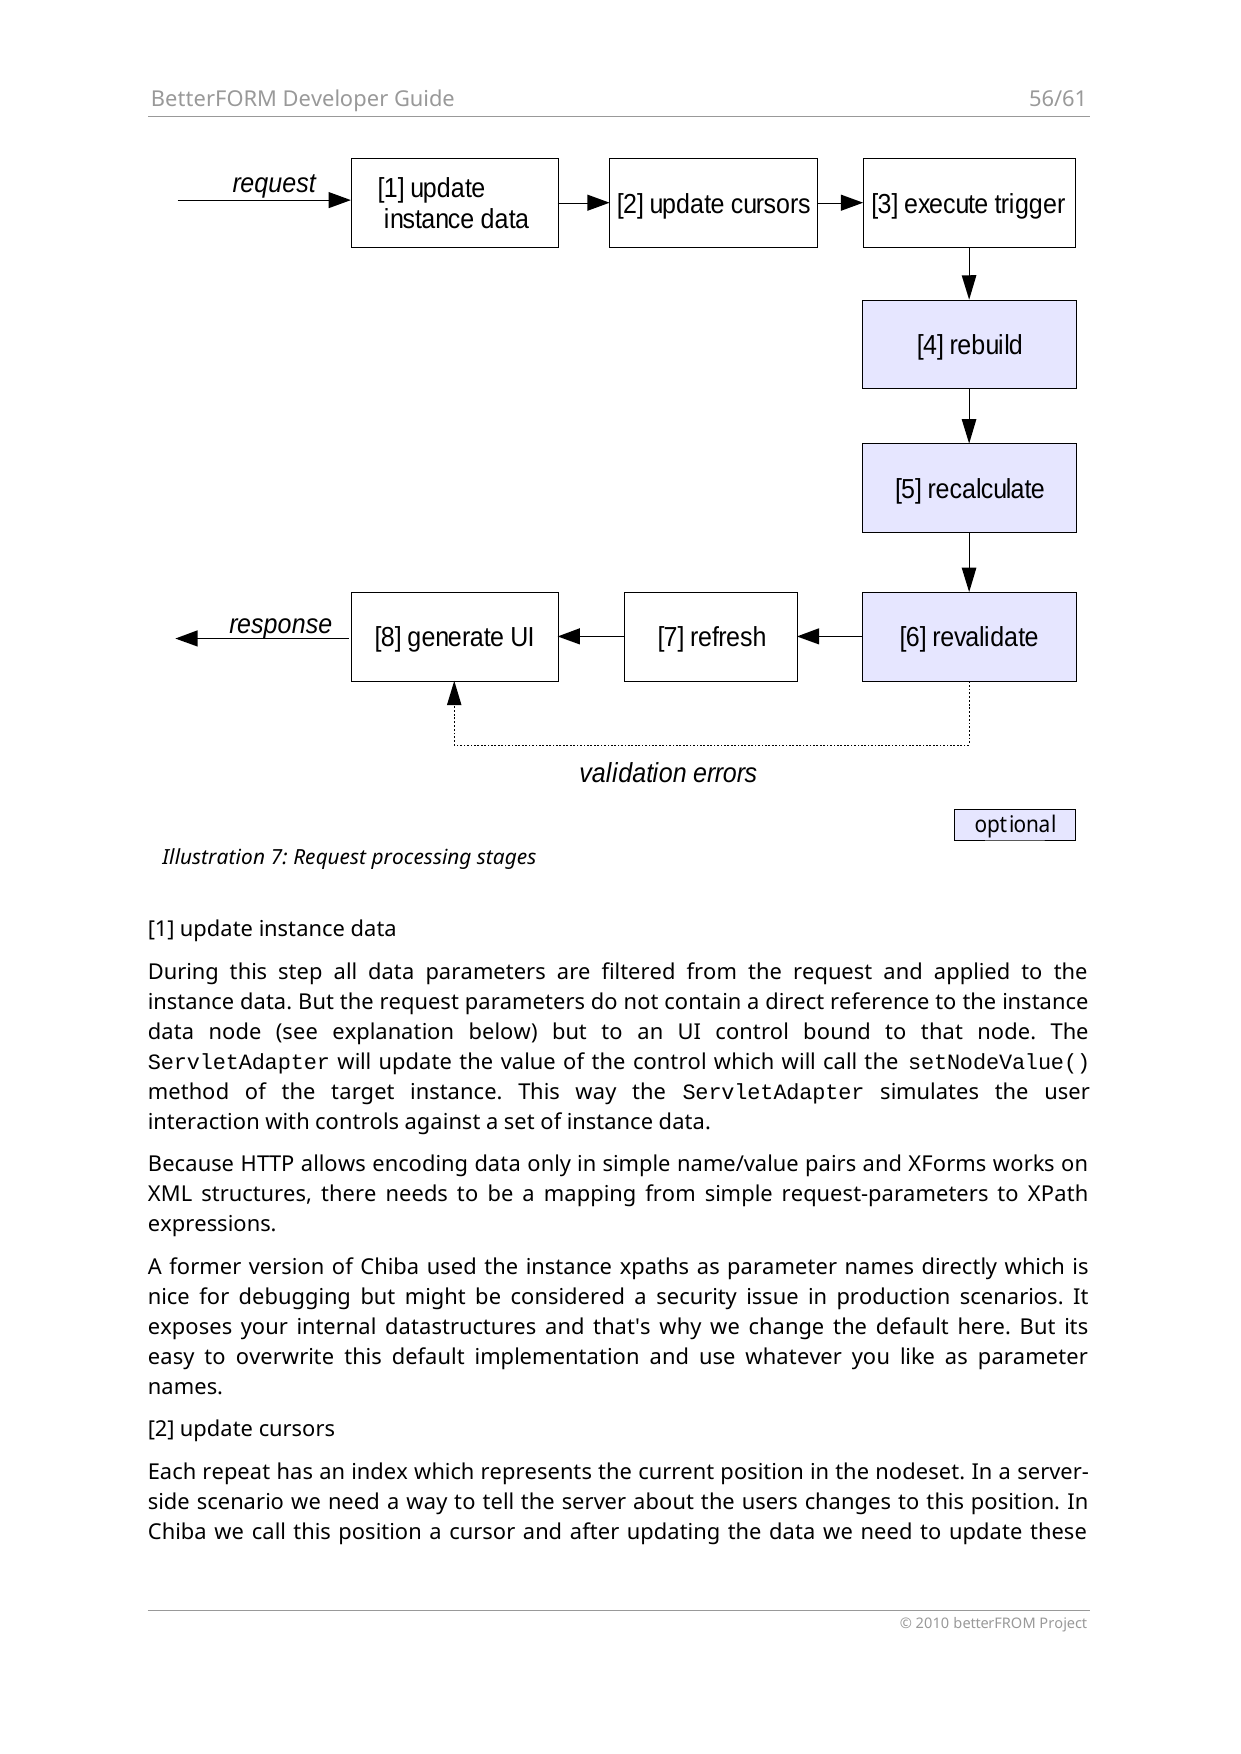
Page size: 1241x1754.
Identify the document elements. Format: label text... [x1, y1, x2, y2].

text Each repeat has an index which represents the current position in the nodeset. In a server-side scenario we need a way to tell the server about the users changes to this position. In Chiba we call this position a cursor and after updating the data we need to update these [148, 1456, 1090, 1546]
text During this step all data parameters are filtered from the request and applied to the instance data. But the request parameters do not contain a direct reference to the instance data node (see explanation below) but to an UI control bound to that node. The ServletAdapter will update the value of the control which will call the setNodeValue() method of the target instance. This way the ServletAdapter simulates the user interaction with controls against a set of instance data. [148, 956, 1090, 1136]
text A former version of Chiba used the instance xpaths as parameter names directly which is nice for debugging but might be considered a security issue in production scenarios. It exposes your internal datastructures and that's why we change the default here. But its easy to overwrite this default implementation and use whatever you like as parameter names. [148, 1251, 1090, 1401]
text Illustration 7: Request processing stages [162, 158, 1075, 871]
text [2] update cursors [148, 1413, 1090, 1443]
text [1] update instance data [148, 913, 1090, 943]
text Because HTTP allows encoding data only in simple name/value pairs and XForms works on XML structures, there needs to be a mapping from simple request-parameters to XPath expressions. [148, 1148, 1090, 1238]
